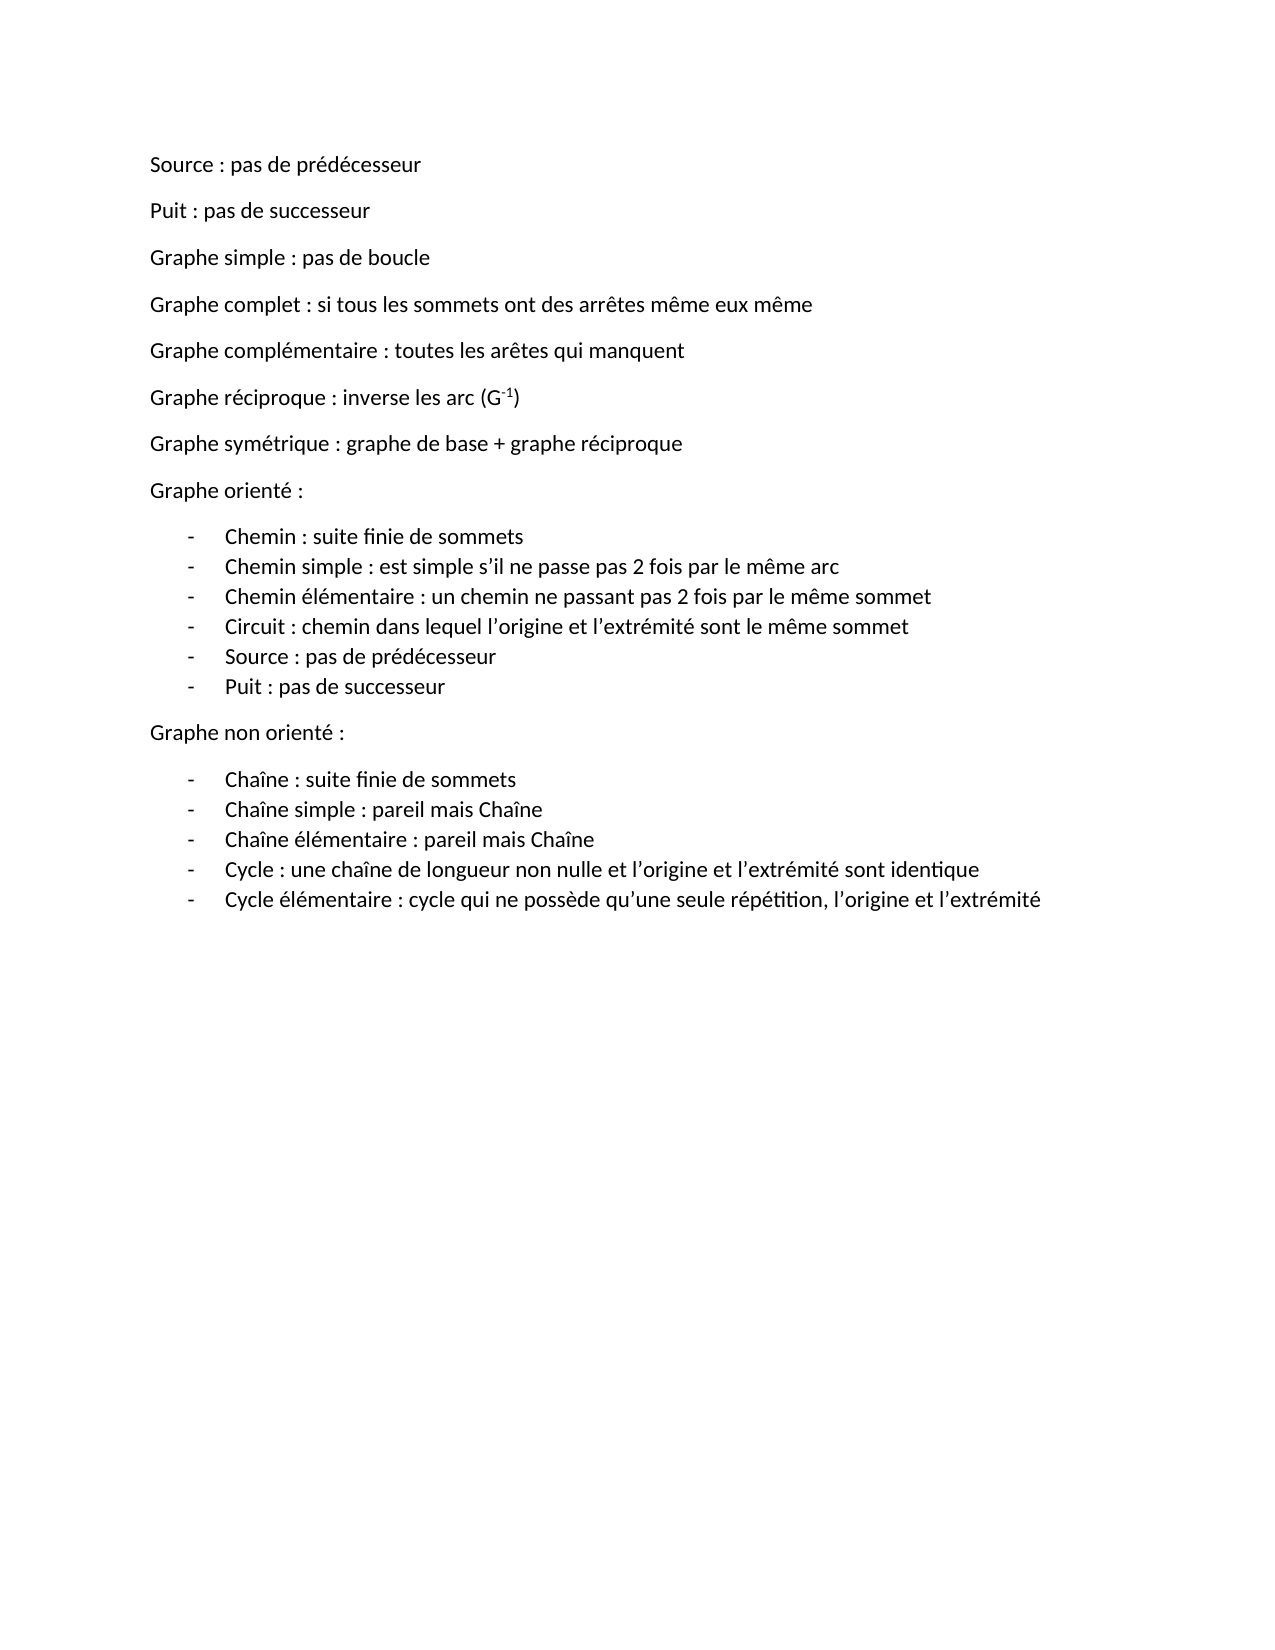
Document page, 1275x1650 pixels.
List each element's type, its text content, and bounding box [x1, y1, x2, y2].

list Source : pas de prédécesseur [187, 642, 1125, 670]
text Graphe réciproque : inverse les arc (G-1) [150, 383, 1125, 411]
text Graphe symétrique : graphe de base + graphe réciproque [150, 429, 1125, 457]
text Graphe simple : pas de boucle [150, 243, 1125, 271]
text Puit : pas de successeur [150, 197, 1125, 224]
list Circuit : chemin dans lequel l’origine et l’extrémité sont le même sommet [187, 612, 1125, 640]
text Source : pas de prédécesseur [150, 150, 1125, 178]
text Graphe complémentaire : toutes les arêtes qui manquent [150, 336, 1125, 364]
text Graphe non orienté : [150, 718, 1125, 747]
list Cycle : une chaîne de longueur non nulle et l’origine et l’extrémité sont identique [187, 855, 1125, 883]
list Chemin simple : est simple s’il ne passe pas 2 fois par le même arc [187, 552, 1125, 580]
list Chaîne simple : pareil mais Chaîne [187, 795, 1125, 823]
list Chemin élémentaire : un chemin ne passant pas 2 fois par le même sommet [187, 582, 1125, 610]
list Chemin : suite finie de sommets [187, 522, 1125, 551]
list Chaîne élémentaire : pareil mais Chaîne [187, 825, 1125, 853]
list Chaîne : suite finie de sommets [187, 765, 1125, 793]
list Cycle élémentaire : cycle qui ne possède qu’une seule répétition, l’origine et l’extrémité [187, 885, 1125, 913]
text Graphe complet : si tous les sommets ont des arrêtes même eux même [150, 290, 1125, 318]
text Graphe orienté : [150, 476, 1125, 504]
list Puit : pas de successeur [187, 672, 1125, 700]
